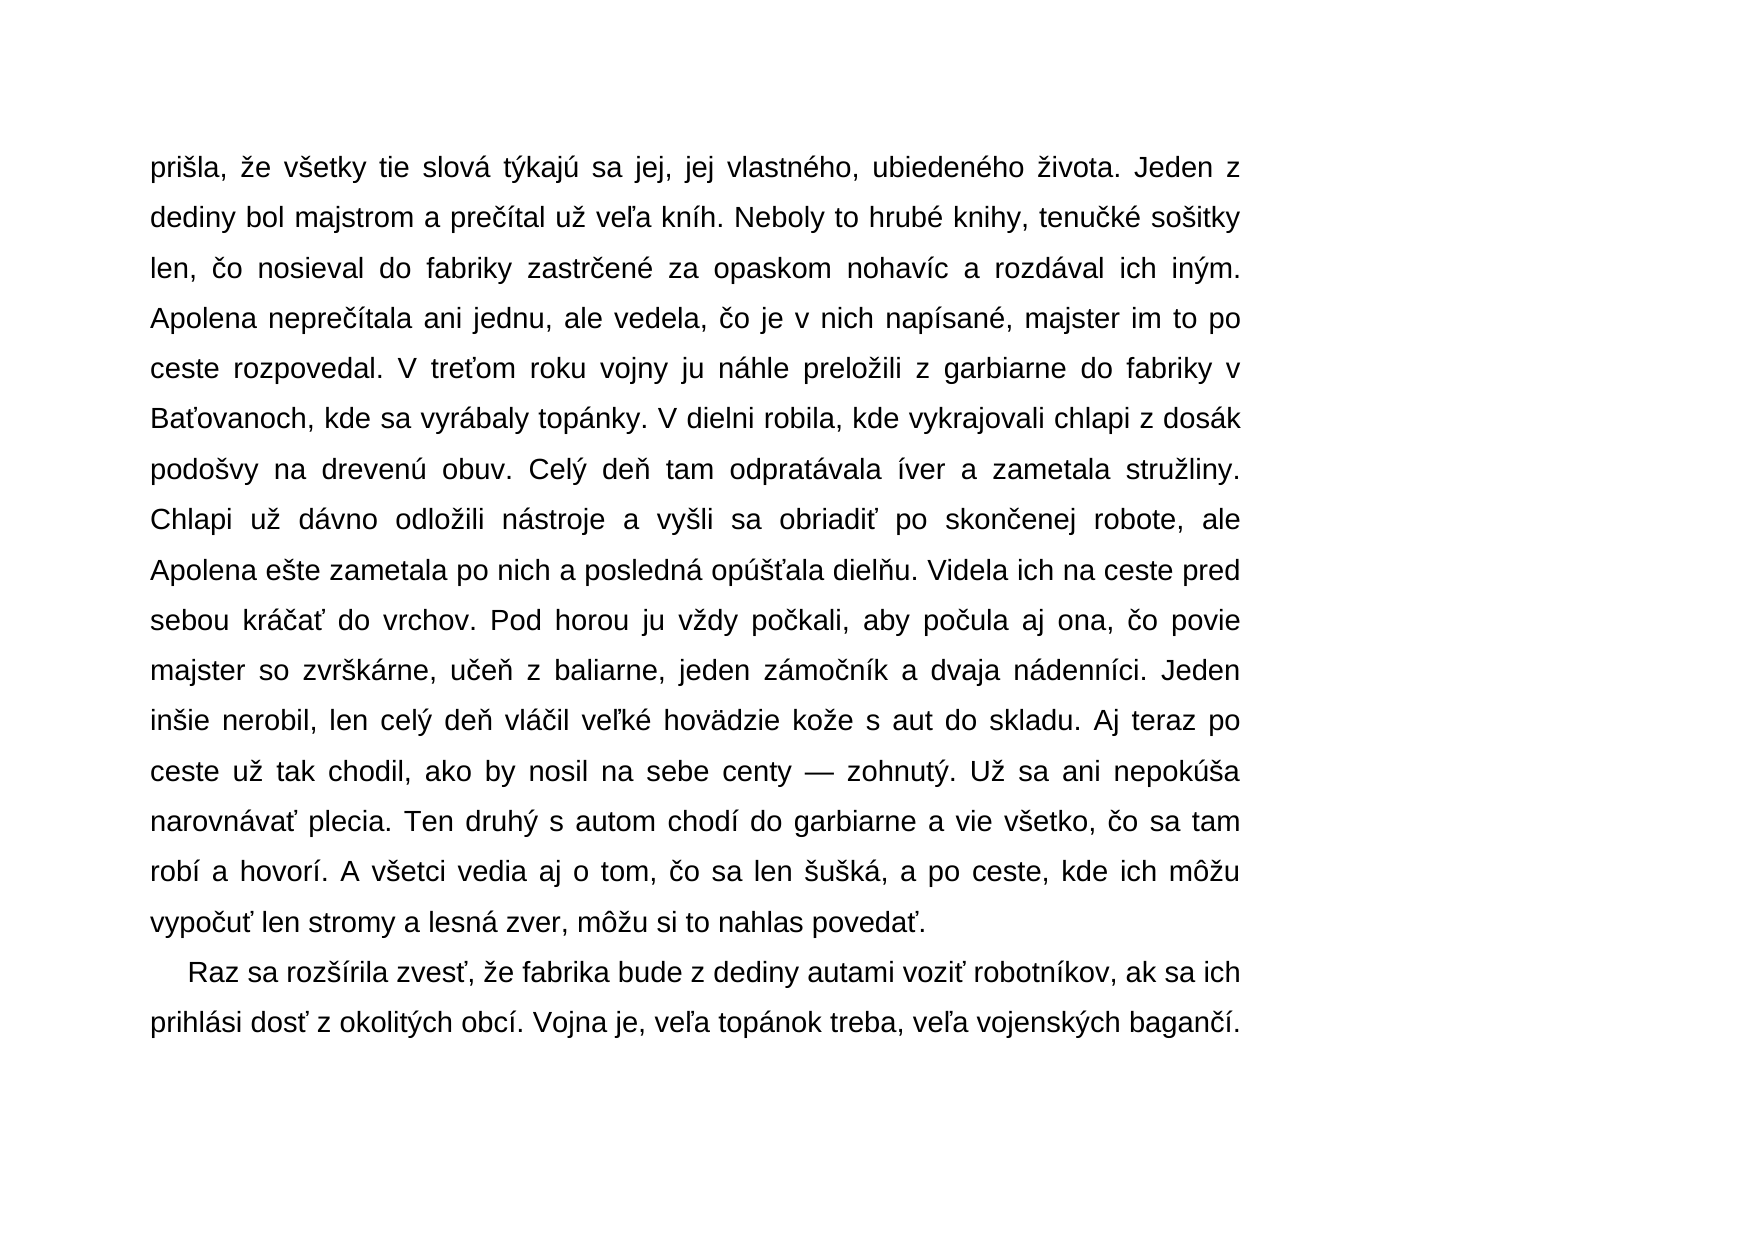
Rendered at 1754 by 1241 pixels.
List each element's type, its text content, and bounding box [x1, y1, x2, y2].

text prišla, že všetky tie slová týkajú sa jej, jej vlastného, ubiedeného života. Jeden z dediny bol majstrom a prečítal už veľa kníh. Neboly to hrubé knihy, tenučké sošitky len, čo nosieval do fabriky zastrčené za opaskom nohavíc a rozdával ich iným. Apolena neprečítala ani jednu, ale vedela, čo je v nich napísané, majster im to po ceste rozpovedal. V treťom roku vojny ju náhle preložili z garbiarne do fabriky v Baťovanoch, kde sa vyrábaly topánky. V dielni robila, kde vykrajovali chlapi z dosák podošvy na drevenú obuv. Celý deň tam odpratávala íver a zametala stružliny. Chlapi už dávno odložili nástroje a vyšli sa obriadiť po skončenej robote, ale Apolena ešte zametala po nich a posledná opúšťala dielňu. Videla ich na ceste pred sebou kráčať do vrchov. Pod horou ju vždy počkali, aby počula aj ona, čo povie majster so zvrškárne, učeň z baliarne, jeden zámočník a dvaja nádenníci. Jeden inšie nerobil, len celý deň vláčil veľké hovädzie kože s aut do skladu. Aj teraz po ceste už tak chodil, ako by nosil na sebe centy — zohnutý. Už sa ani nepokúša narovnávať plecia. Ten druhý s autom chodí do garbiarne a vie všetko, čo sa tam robí a hovorí. A všetci vedia aj o tom, čo sa len šušká, a po ceste, kde ich môžu vypočuť len stromy a lesná zver, môžu si to nahlas povedať. [150, 150, 1243, 938]
text Raz sa rozšírila zvesť, že fabrika bude z dediny autami voziť robotníkov, ak sa ich prihlási dosť z okolitých obcí. Vojna je, veľa topánok treba, veľa vojenských bagančí. [150, 955, 1243, 1039]
